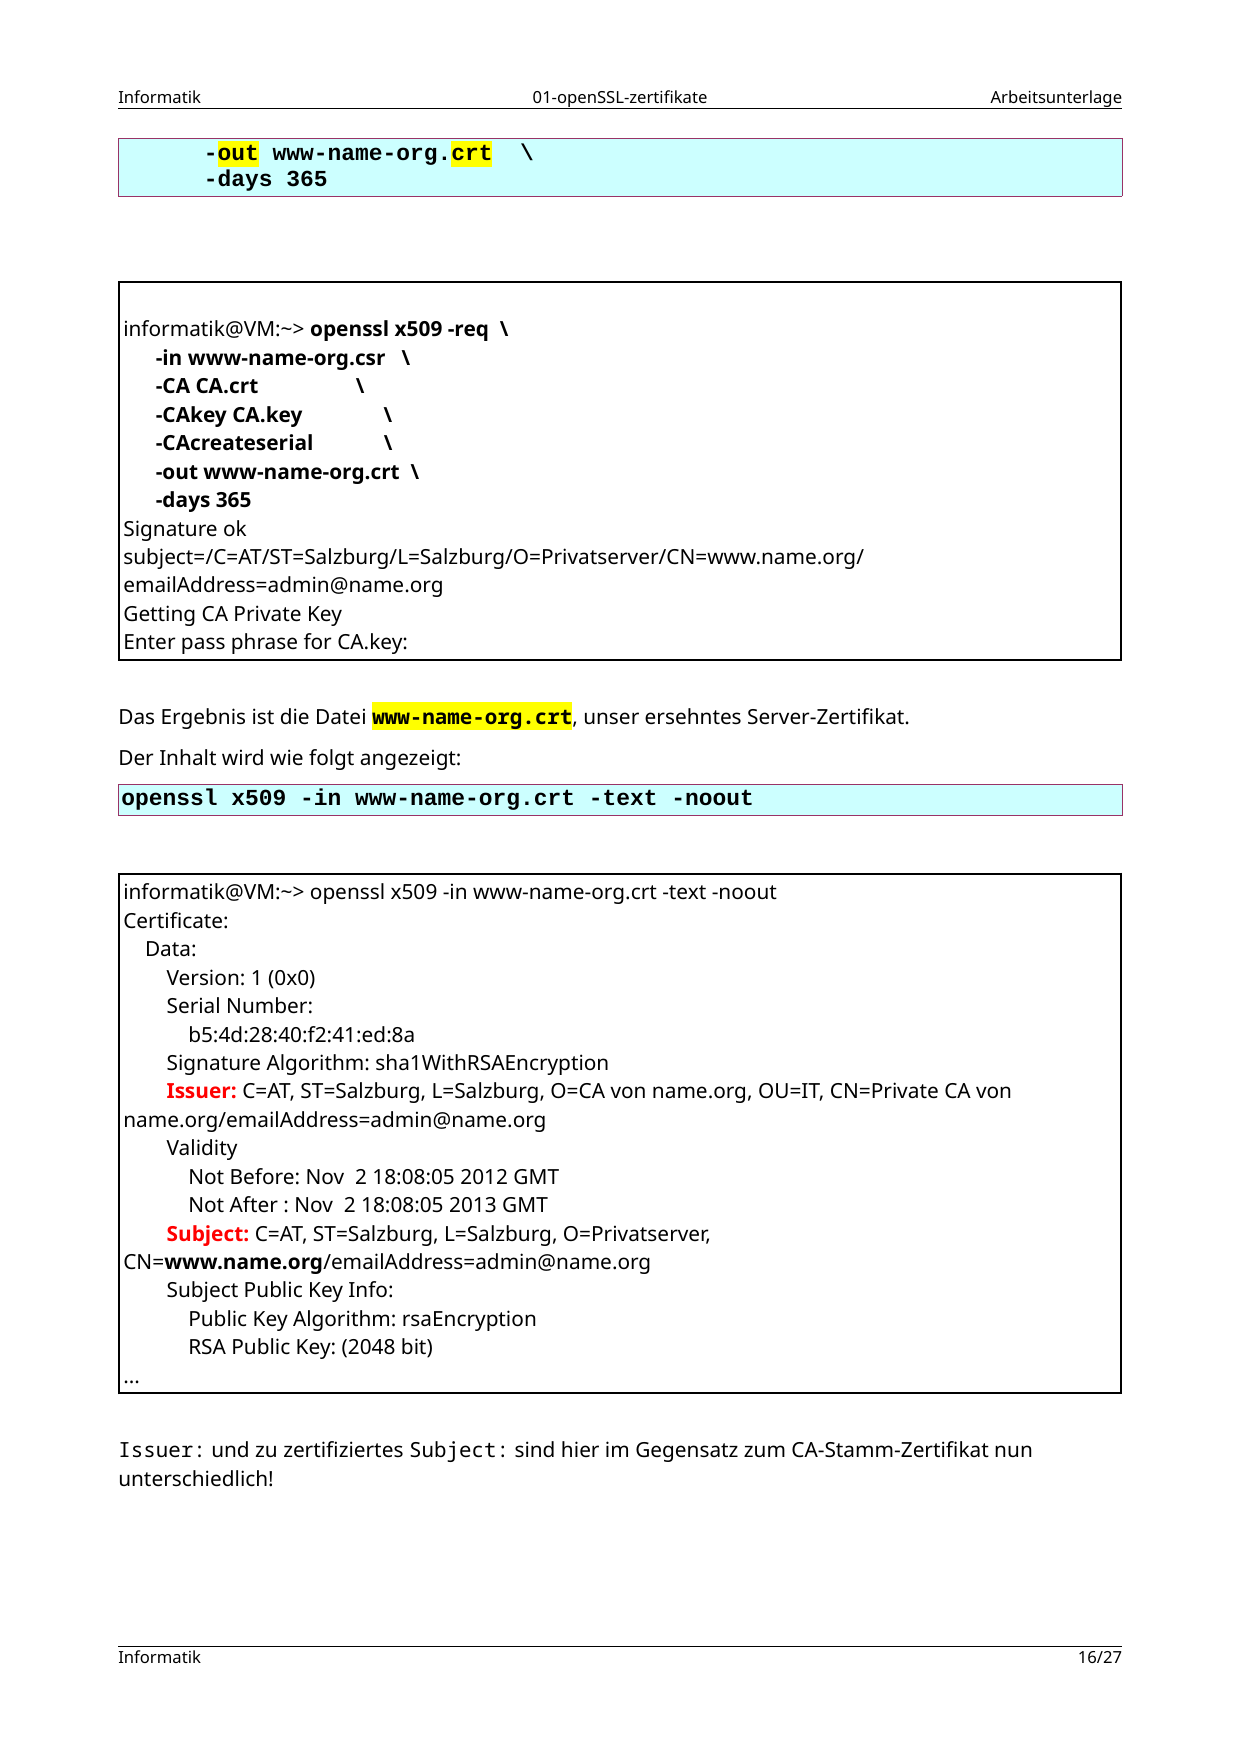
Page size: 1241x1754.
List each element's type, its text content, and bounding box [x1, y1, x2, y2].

text Data: [120, 929, 1120, 958]
text Serial Number: [120, 986, 1120, 1015]
text Not After : Nov 2 18:08:05 2013 GMT [120, 1185, 1120, 1214]
text -CAkey CA.key \ [120, 395, 1120, 423]
text Version: 1 (0x0) [120, 958, 1120, 986]
text -days 365 [119, 164, 1122, 196]
text Signature ok [120, 509, 1120, 537]
text -CA CA.crt \ [120, 366, 1120, 395]
text -out www-name-org.crt \ [120, 452, 1120, 480]
text Subject Public Key Info: [120, 1271, 1120, 1299]
text Issuer: C=AT, ST=Salzburg, L=Salzburg, O=CA von name.org, OU=IT, CN=Private CA von name.org/emailAddress=admin@name.org [120, 1072, 1120, 1128]
text b5:4d:28:40:f2:41:ed:8a [120, 1015, 1120, 1043]
text Certificate: [120, 901, 1120, 929]
text Das Ergebnis ist die Datei www-name-org.crt, unser ersehntes Server-Zertifikat. [118, 702, 1122, 730]
text Enter pass phrase for CA.key: [120, 622, 1120, 659]
text Not Before: Nov 2 18:08:05 2012 GMT [120, 1157, 1120, 1185]
text Subject: C=AT, ST=Salzburg, L=Salzburg, O=Privatserver, CN=www.name.org/emailAddress=admin@name.org [120, 1214, 1120, 1271]
text -days 365 [120, 480, 1120, 509]
text informatik@VM:~> openssl x509 -in www-name-org.crt -text -noout [120, 875, 1120, 901]
text Validity [120, 1128, 1120, 1157]
text Public Key Algorithm: rsaEncryption [120, 1299, 1120, 1327]
text -in www-name-org.csr \ [120, 338, 1120, 366]
text RSA Public Key: (2048 bit) [120, 1327, 1120, 1356]
text openssl x509 -in www-name-org.crt -text -noout [119, 785, 1122, 815]
text Signature Algorithm: sha1WithRSAEncryption [120, 1043, 1120, 1072]
text Issuer: und zu zertifiziertes Subject: sind hier im Gegensatz zum CA-Stamm-Zertifikat nun unterschiedlich! [118, 1435, 1122, 1492]
text subject=/C=AT/ST=Salzburg/L=Salzburg/O=Privatserver/CN=www.name.org/emailAddress=admin@name.org [120, 537, 1120, 594]
text Getting CA Private Key [120, 594, 1120, 622]
text Der Inhalt wird wie folgt angezeigt: [118, 743, 1122, 771]
text ... [120, 1356, 1120, 1392]
text informatik@VM:~> openssl x509 -req \ [120, 309, 1120, 338]
text -out www-name-org.crt \ [119, 139, 1122, 164]
text -CAcreateserial \ [120, 423, 1120, 452]
